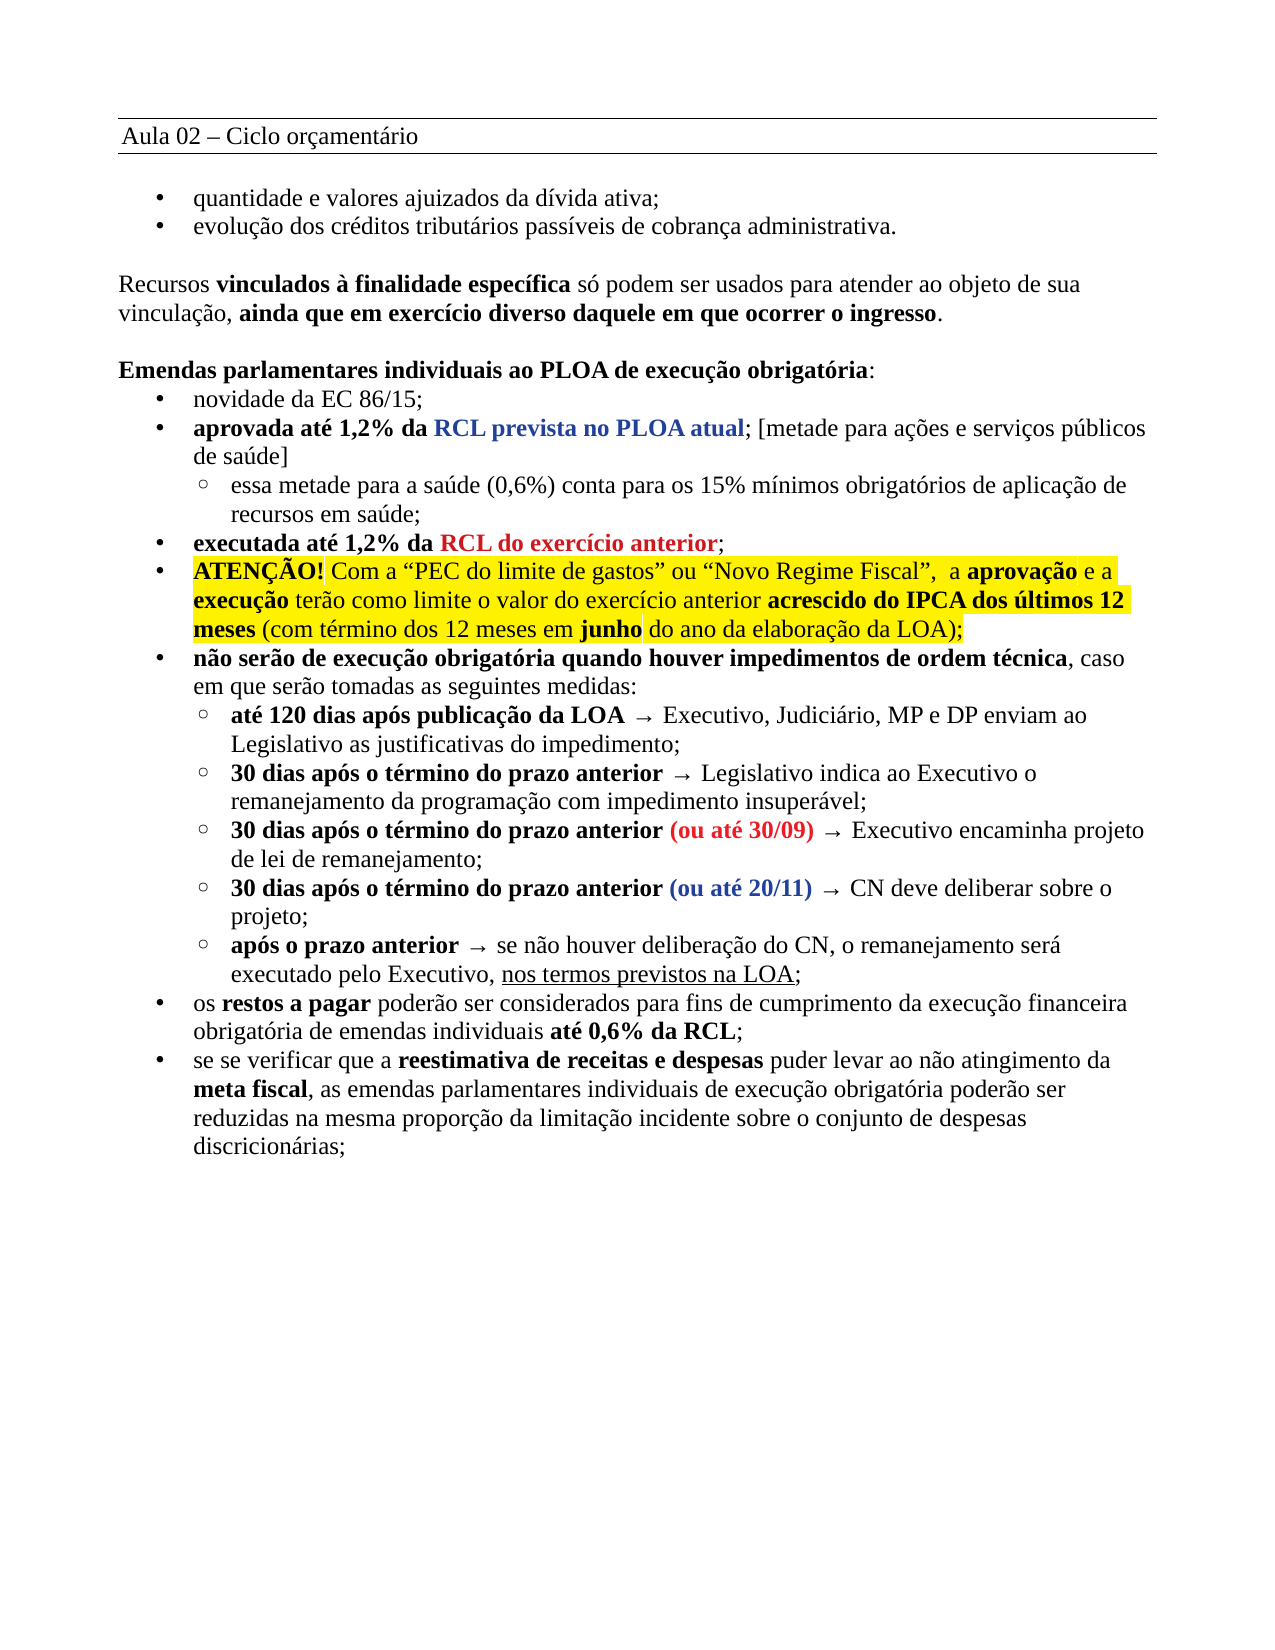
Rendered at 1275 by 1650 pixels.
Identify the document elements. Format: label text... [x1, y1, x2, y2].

list 30 dias após o término do prazo anterior (ou até 20/11) → CN deve deliberar sobre o projeto; [193, 873, 1157, 930]
list essa metade para a saúde (0,6%) conta para os 15% mínimos obrigatórios de aplicação de recursos em saúde; [193, 470, 1157, 528]
list novidade da EC 86/15; [156, 384, 1157, 413]
list ATENÇÃO! Com a “PEC do limite de gastos” ou “Novo Regime Fiscal”, a aprovação e a execução terão como limite o valor do exercício anterior acrescido do IPCA dos últimos 12 meses (com término dos 12 meses em junho do ano da elaboração da LOA); [156, 556, 1157, 643]
list aprovada até 1,2% da RCL prevista no PLOA atual; [metade para ações e serviços públicos de saúde] [156, 413, 1157, 470]
list 30 dias após o término do prazo anterior → Legislativo indica ao Executivo o remanejamento da programação com impedimento insuperável; [193, 758, 1157, 815]
list não serão de execução obrigatória quando houver impedimentos de ordem técnica, caso em que serão tomadas as seguintes medidas: [156, 643, 1157, 700]
list os restos a pagar poderão ser considerados para fins de cumprimento da execução financeira obrigatória de emendas individuais até 0,6% da RCL; [156, 988, 1157, 1045]
text Recursos vinculados à finalidade específica só podem ser usados para atender ao objeto de sua vinculação, ainda que em exercício diverso daquele em que ocorrer o ingresso. [118, 269, 1157, 326]
list se se verificar que a reestimativa de receitas e despesas puder levar ao não atingimento da meta fiscal, as emendas parlamentares individuais de execução obrigatória poderão ser reduzidas na mesma proporção da limitação incidente sobre o conjunto de despesas discricionárias; [156, 1045, 1157, 1160]
list até 120 dias após publicação da LOA → Executivo, Judiciário, MP e DP enviam ao Legislativo as justificativas do impedimento; [193, 700, 1157, 758]
list evolução dos créditos tributários passíveis de cobrança administrativa. [156, 211, 1157, 240]
list executada até 1,2% da RCL do exercício anterior; [156, 528, 1157, 556]
text Emendas parlamentares individuais ao PLOA de execução obrigatória: [118, 355, 1157, 384]
list quantidade e valores ajuizados da dívida ativa; [156, 183, 1157, 211]
list após o prazo anterior → se não houver deliberação do CN, o remanejamento será executado pelo Executivo, nos termos previstos na LOA; [193, 930, 1157, 988]
list 30 dias após o término do prazo anterior (ou até 30/09) → Executivo encaminha projeto de lei de remanejamento; [193, 815, 1157, 873]
